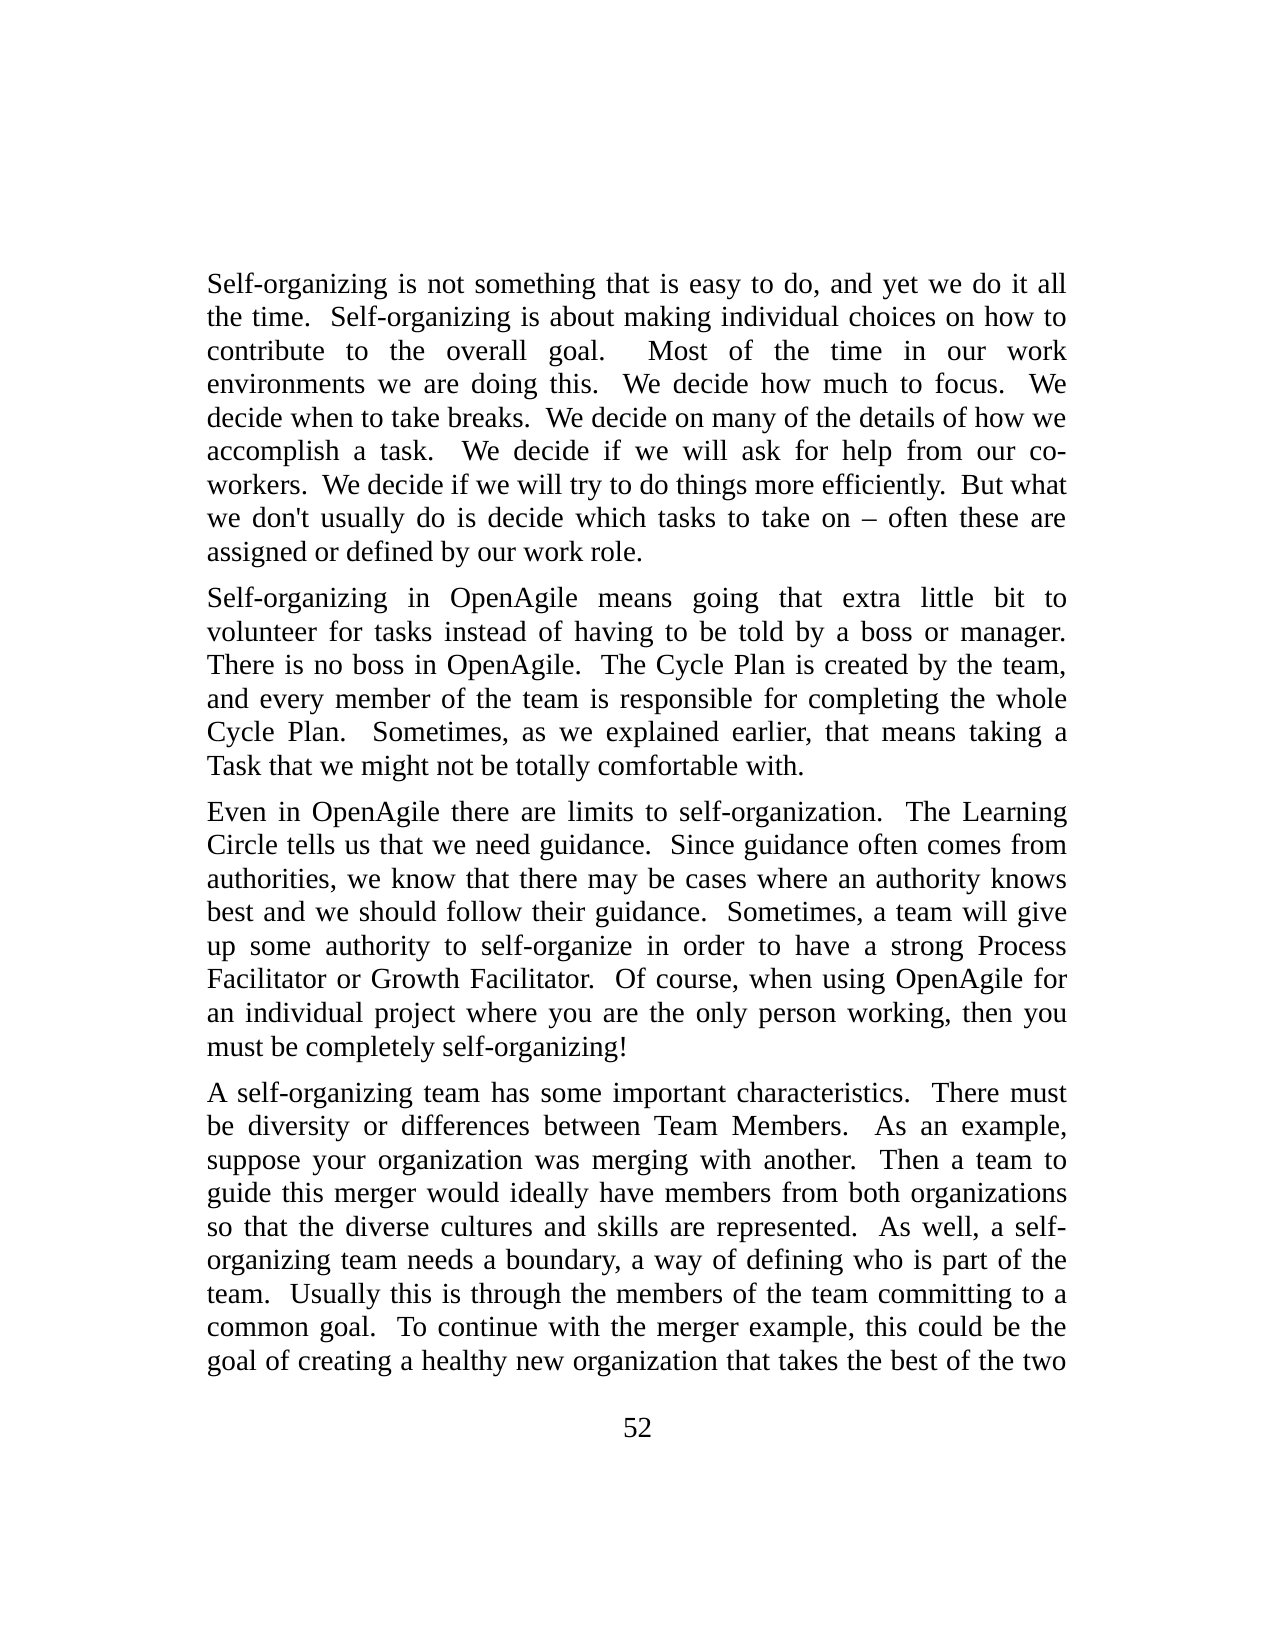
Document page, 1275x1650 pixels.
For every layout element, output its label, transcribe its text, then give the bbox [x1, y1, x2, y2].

text Self-organizing is not something that is easy to do, and yet we do it all the time. Self-organizing is about making individual choices on how to contribute to the overall goal. Most of the time in our work environments we are doing this. We decide how much to focus. We decide when to take breaks. We decide on many of the details of how we accomplish a task. We decide if we will ask for help from our co-workers. We decide if we will try to do things more efficiently. But what we don't usually do is decide which tasks to take on – often these are assigned or defined by our work role. [207, 266, 1068, 568]
text Self-organizing in OpenAgile means going that extra little bit to volunteer for tasks instead of having to be told by a boss or manager. There is no boss in OpenAgile. The Cycle Plan is created by the team, and every member of the team is responsible for completing the whole Cycle Plan. Sometimes, as we explained earlier, that means taking a Task that we might not be totally comfortable with. [207, 580, 1068, 781]
text Even in OpenAgile there are limits to self-organization. The Learning Circle tells us that we need guidance. Since guidance often comes from authorities, we know that there may be cases where an authority knows best and we should follow their guidance. Sometimes, a team will give up some authority to self-organize in order to have a strong Process Facilitator or Growth Facilitator. Of course, when using OpenAgile for an individual project where you are the only person working, then you must be completely self-organizing! [207, 794, 1068, 1062]
text A self-organizing team has some important characteristics. There must be diversity or differences between Team Members. As an example, suppose your organization was merging with another. Then a team to guide this merger would ideally have members from both organizations so that the diverse cultures and skills are represented. As well, a self-organizing team needs a boundary, a way of defining who is part of the team. Usually this is through the members of the team committing to a common goal. To continue with the merger example, this could be the goal of creating a healthy new organization that takes the best of the two [207, 1075, 1068, 1377]
